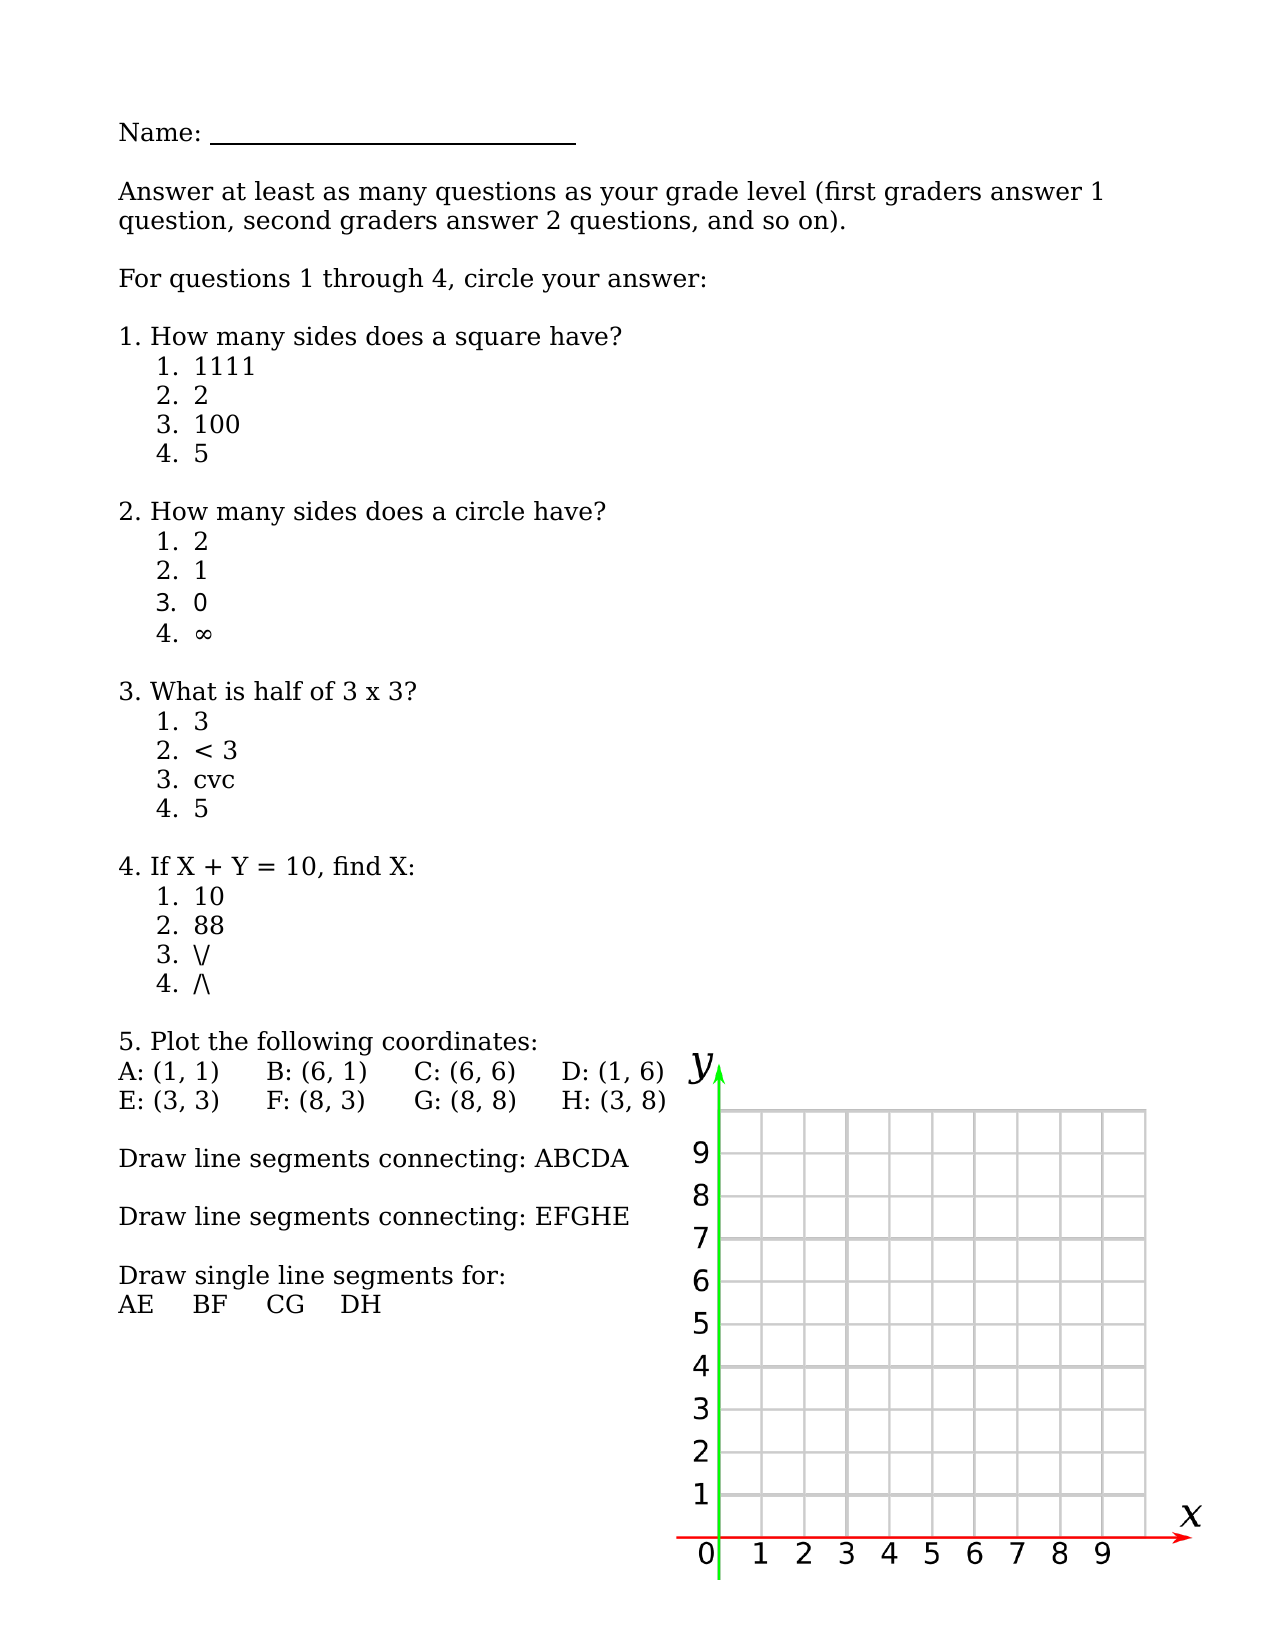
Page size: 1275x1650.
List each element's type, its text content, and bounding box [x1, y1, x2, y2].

text Draw single line segments for: [118, 1261, 676, 1290]
text E: (3, 3) F: (8, 3) G: (8, 8) H: (3, 8) [118, 1086, 676, 1115]
list 1 [156, 556, 1157, 585]
list 100 [156, 410, 1157, 439]
text AE BF CG DH [118, 1290, 676, 1319]
list 2 [156, 381, 1157, 410]
list 10 [156, 882, 1157, 911]
list /\ [156, 969, 1157, 998]
list 5 [156, 794, 1157, 823]
text 1. How many sides does a square have? [118, 323, 1157, 352]
list ∞ [156, 619, 1157, 648]
text Draw line segments connecting: EFGHE [118, 1202, 676, 1232]
list < 3 [156, 736, 1157, 765]
list \/ [156, 940, 1157, 969]
picture [676, 1053, 1202, 1580]
list 0 [156, 585, 1157, 619]
list 1111 [156, 352, 1157, 381]
list 88 [156, 911, 1157, 940]
list 5 [156, 439, 1157, 468]
text For questions 1 through 4, circle your answer: [118, 264, 1157, 293]
text 3. What is half of 3 x 3? [118, 677, 1157, 707]
list 2 [156, 527, 1157, 556]
text 2. How many sides does a circle have? [118, 498, 1157, 527]
text 5. Plot the following coordinates: [118, 1027, 1157, 1057]
list 3 [156, 707, 1157, 736]
text Draw line segments connecting: ABCDA [118, 1144, 676, 1173]
text Answer at least as many questions as your grade level (first graders answer 1 question, second graders answer 2 questions, and so on). [118, 177, 1157, 235]
text 4. If X + Y = 10, find X: [118, 852, 1157, 882]
list cvc [156, 765, 1157, 794]
text A: (1, 1) B: (6, 1) C: (6, 6) D: (1, 6) [118, 1057, 676, 1086]
